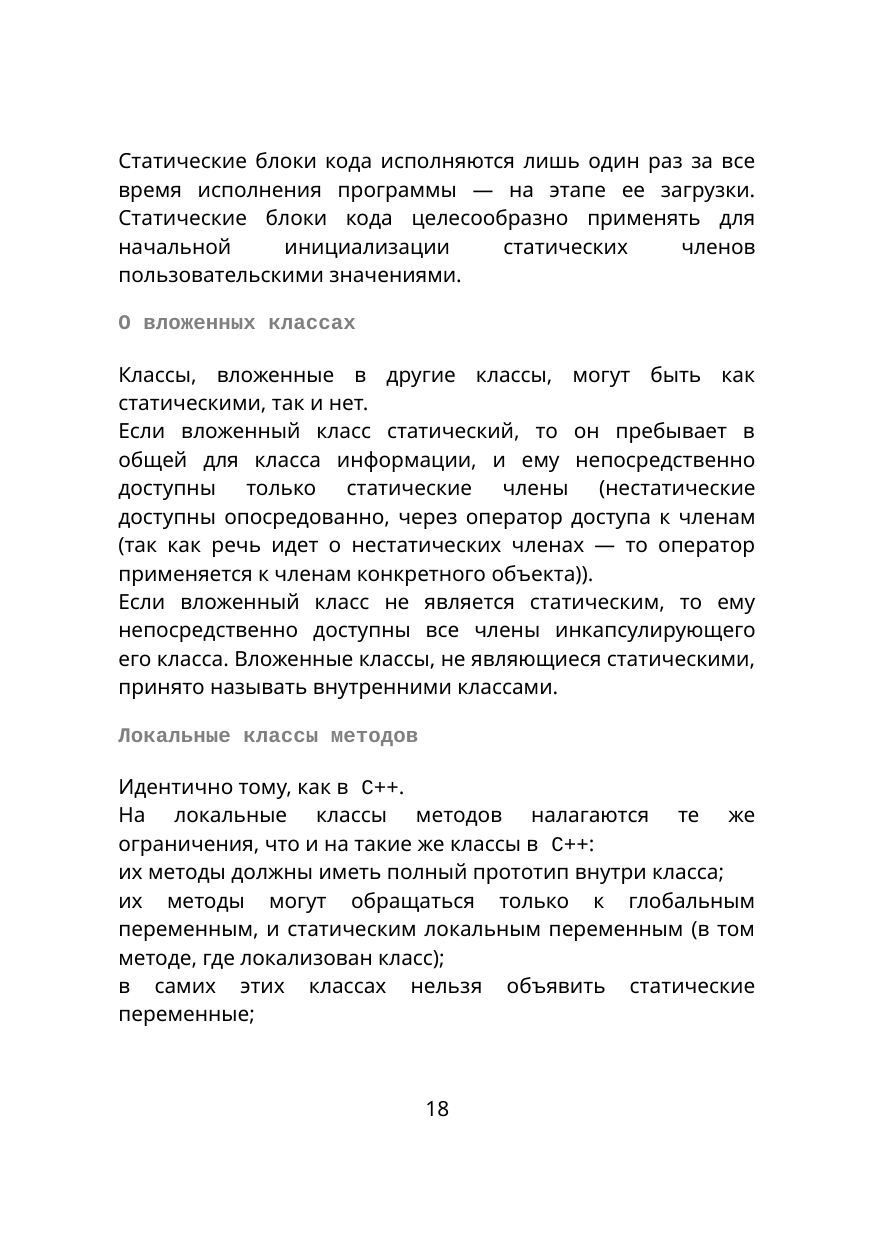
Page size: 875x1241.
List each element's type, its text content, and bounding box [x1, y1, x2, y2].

text Если вложенный класс статический, то он пребывает в общей для класса информации, и ему непосредственно доступны только статические члены (нестатические доступны опосредованно, через оператор доступа к членам (так как речь идет о нестатических членах — то оператор применяется к членам конкретного объекта)). [118, 417, 756, 587]
text Идентично тому, как в C++. [118, 772, 756, 800]
text их методы могут обращаться только к глобальным переменным, и статическим локальным переменным (в том методе, где локализован класс); [118, 886, 756, 971]
text в самих этих классах нельзя объявить статические переменные; [118, 971, 756, 1028]
text Классы, вложенные в другие классы, могут быть как статическими, так и нет. [118, 360, 756, 417]
text Локальные классы методов [118, 724, 756, 748]
text На локальные классы методов налагаются те же ограничения, что и на такие же классы в C++: [118, 800, 756, 857]
text их методы должны иметь полный прототип внутри класса; [118, 857, 756, 886]
text Если вложенный класс не является статическим, то ему непосредственно доступны все члены инкапсулирующего его класса. Вложенные классы, не являющиеся статическими, принято называть внутренними классами. [118, 587, 756, 701]
text Статические блоки кода исполняются лишь один раз за все время исполнения программы — на этапе ее загрузки. Статические блоки кода целесообразно применять для начальной инициализации статических членов пользовательскими значениями. [118, 147, 756, 289]
text О вложенных классах [118, 312, 756, 336]
